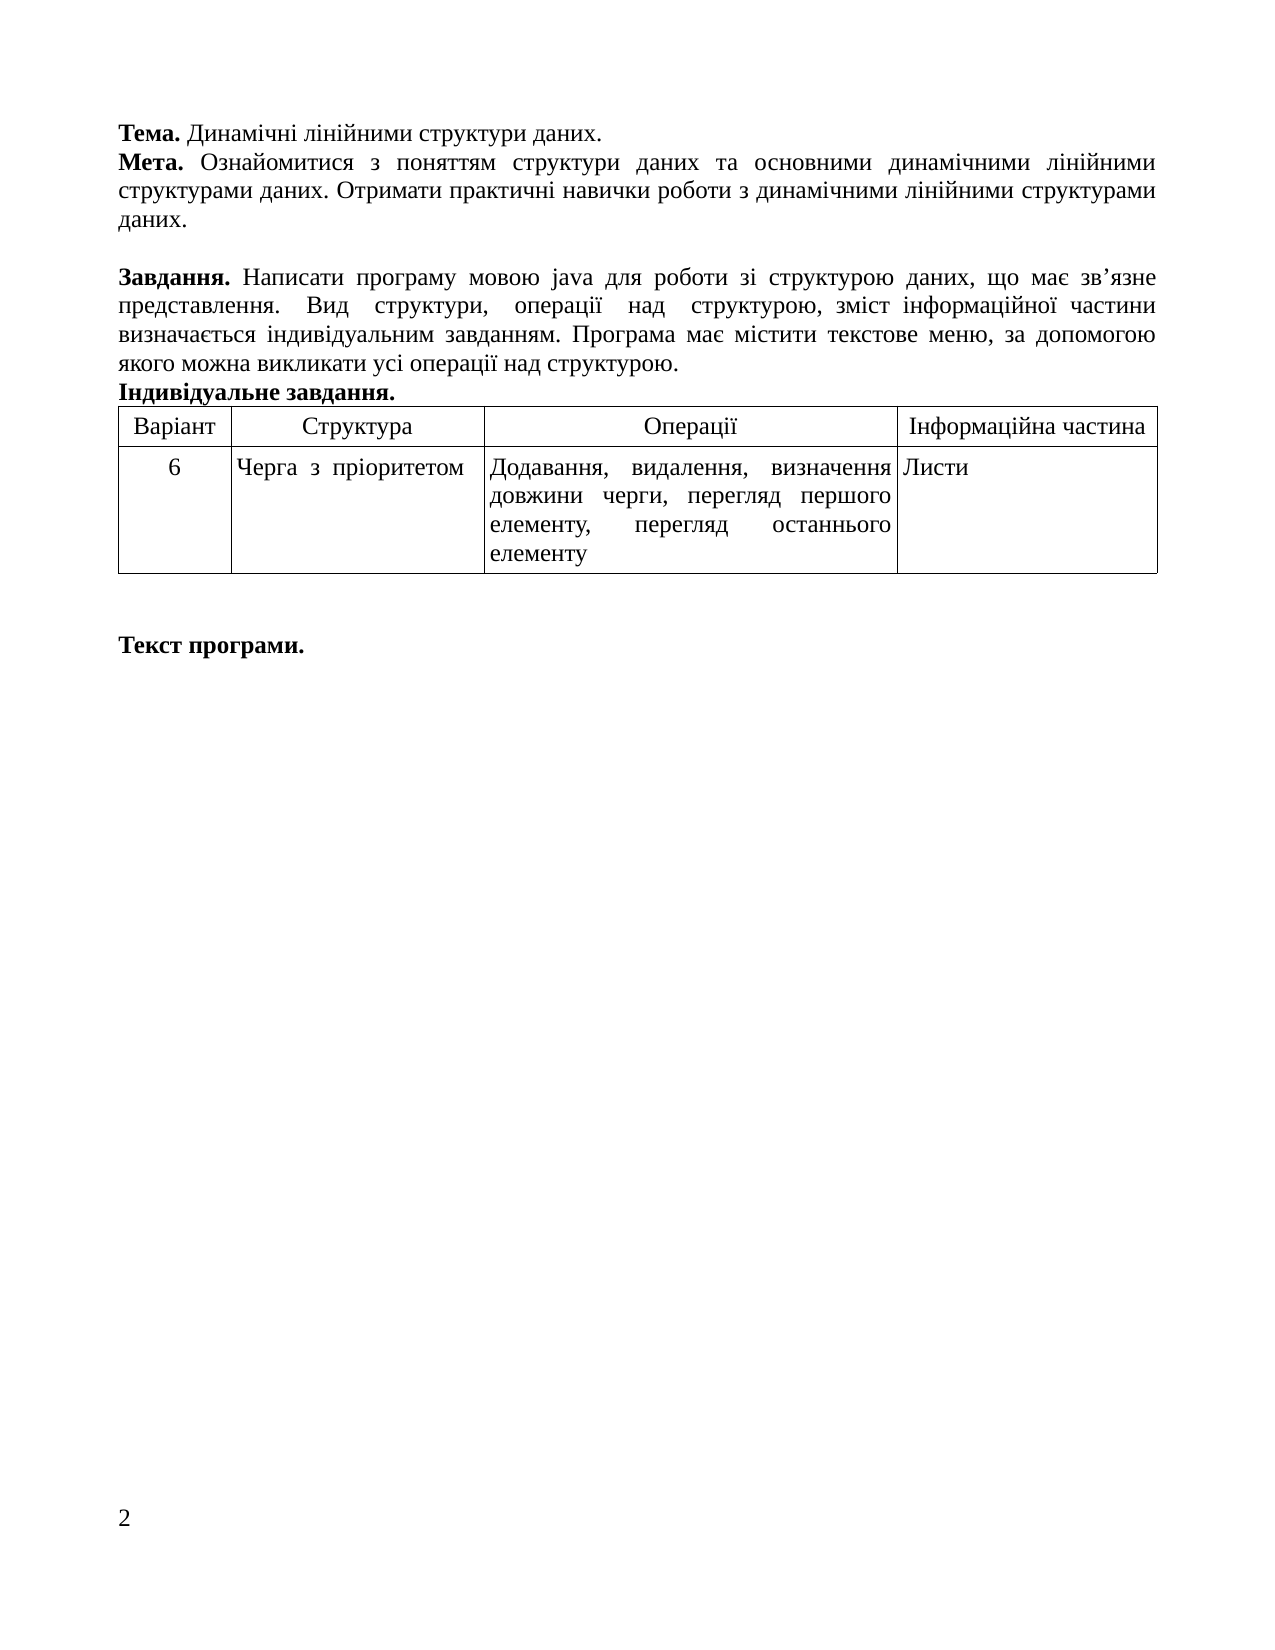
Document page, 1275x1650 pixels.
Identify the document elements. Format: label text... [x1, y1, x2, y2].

text Мета. Ознайомитися з поняттям структури даних та основними динамічними лінійними структурами даних. Отримати практичні навички роботи з динамічними лінійними структурами даних. [118, 147, 1157, 233]
table_cell 6 [119, 447, 231, 572]
text Тема. Динамічні лінійними структури даних. [118, 118, 1157, 147]
table_header Варіант [119, 407, 231, 446]
table_header Інформаційна частина [898, 407, 1157, 446]
text Завдання. Написати програму мовою java для роботи зі структурою даних, що має зв’язне представлення. Вид структури, операції над структурою, зміст інформаційної частини визначається індивідуальним завданням. Програма має містити текстове меню, за допомогою якого можна викликати усі операції над структурою. [118, 262, 1157, 377]
table_cell Додавання, видалення, визначення довжини черги, перегляд першого елементу, перегляд останнього елементу [485, 447, 897, 572]
table_cell Листи [898, 447, 1157, 572]
table_header Структура [232, 407, 484, 446]
text Індивідуальне завдання. [118, 377, 1157, 406]
table_header Операції [485, 407, 897, 446]
text Текст програми. [118, 630, 1157, 659]
table_cell Черга з пріоритетом [232, 447, 484, 572]
